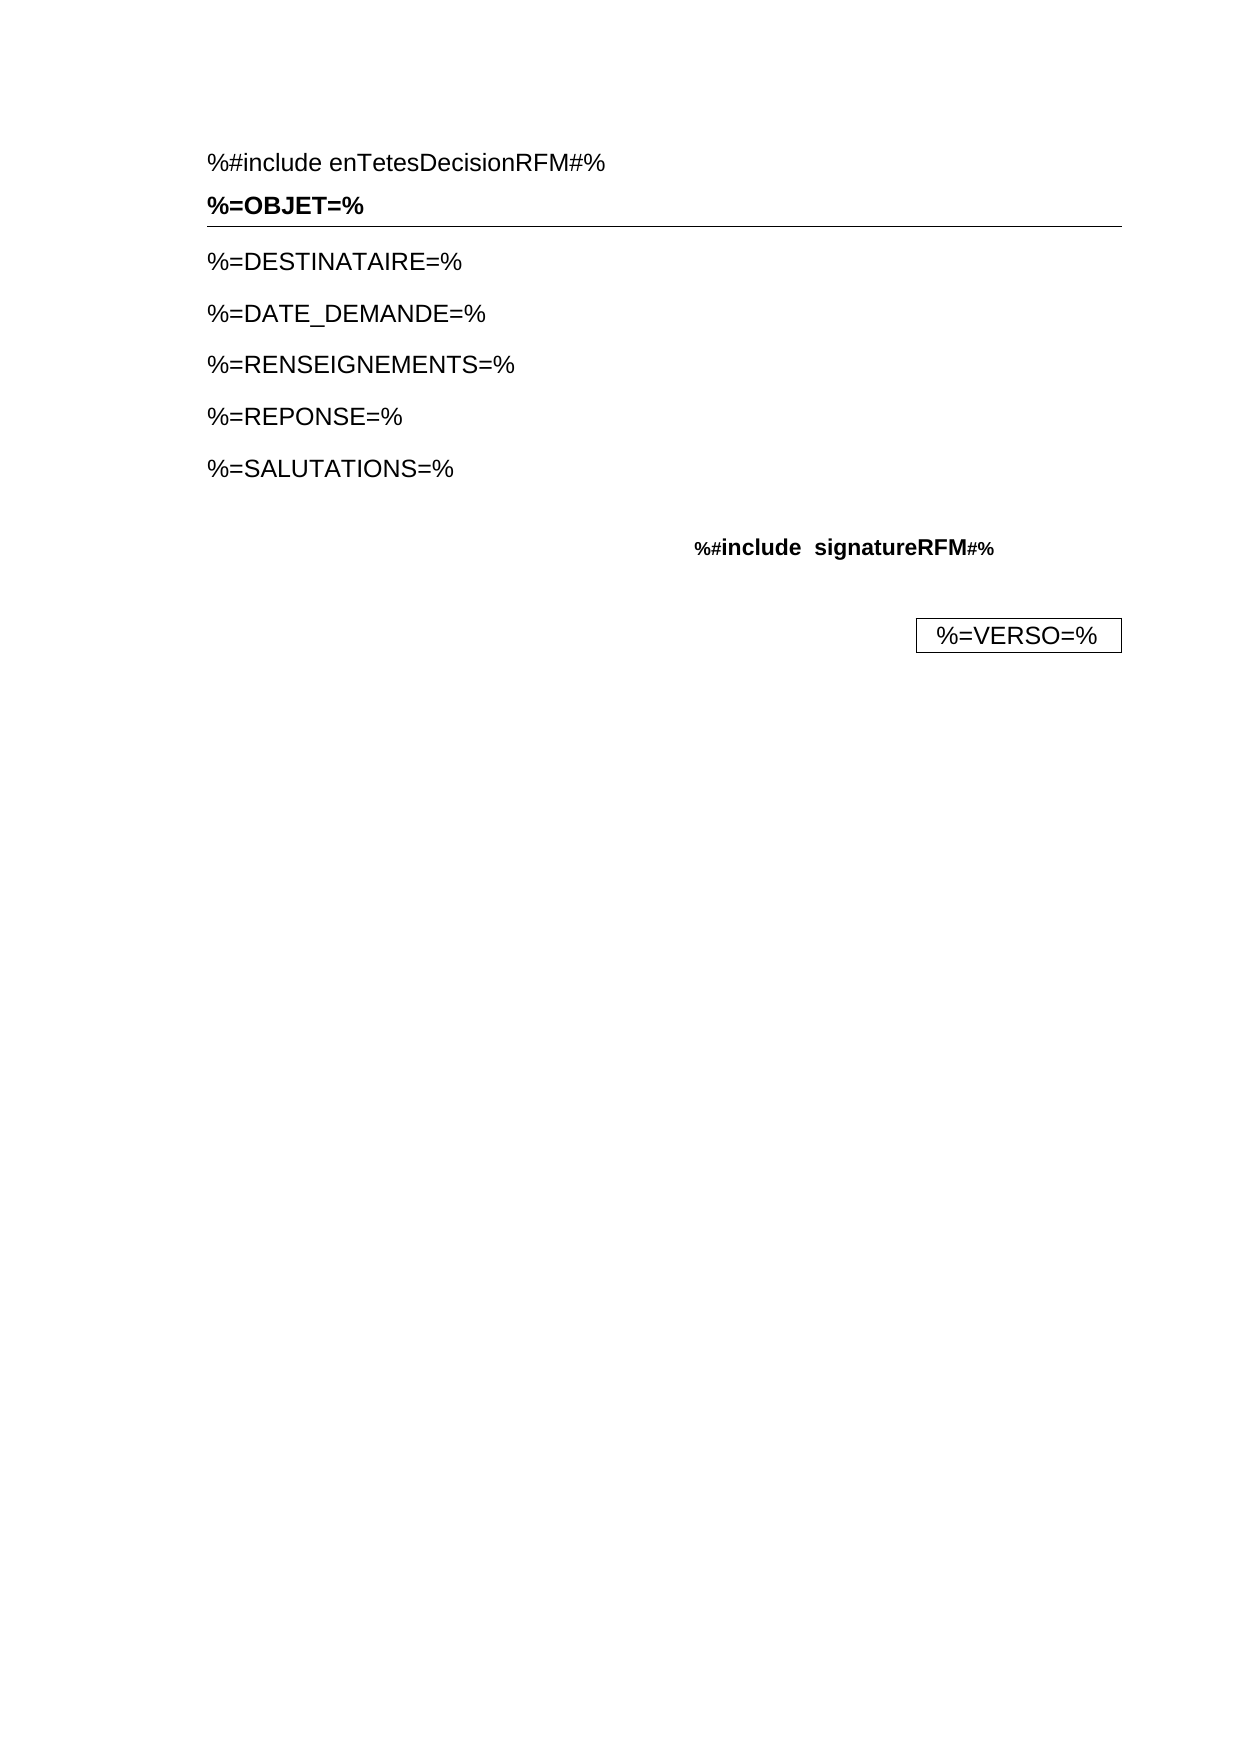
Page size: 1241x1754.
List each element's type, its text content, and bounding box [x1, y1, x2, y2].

text %=DATE_DEMANDE=% [207, 299, 1122, 327]
text %=DESTINATAIRE=% [207, 247, 1122, 276]
text %=VERSO=% [917, 619, 1121, 652]
text %=OBJET=% [207, 191, 1122, 226]
text %=SALUTATIONS=% [207, 454, 1122, 482]
text %#include enTetesDecisionRFM#% [207, 148, 1122, 176]
text %=REPONSE=% [207, 402, 1122, 431]
text %#include signatureRFM#% [207, 534, 1122, 560]
text %=RENSEIGNEMENTS=% [207, 350, 1122, 379]
